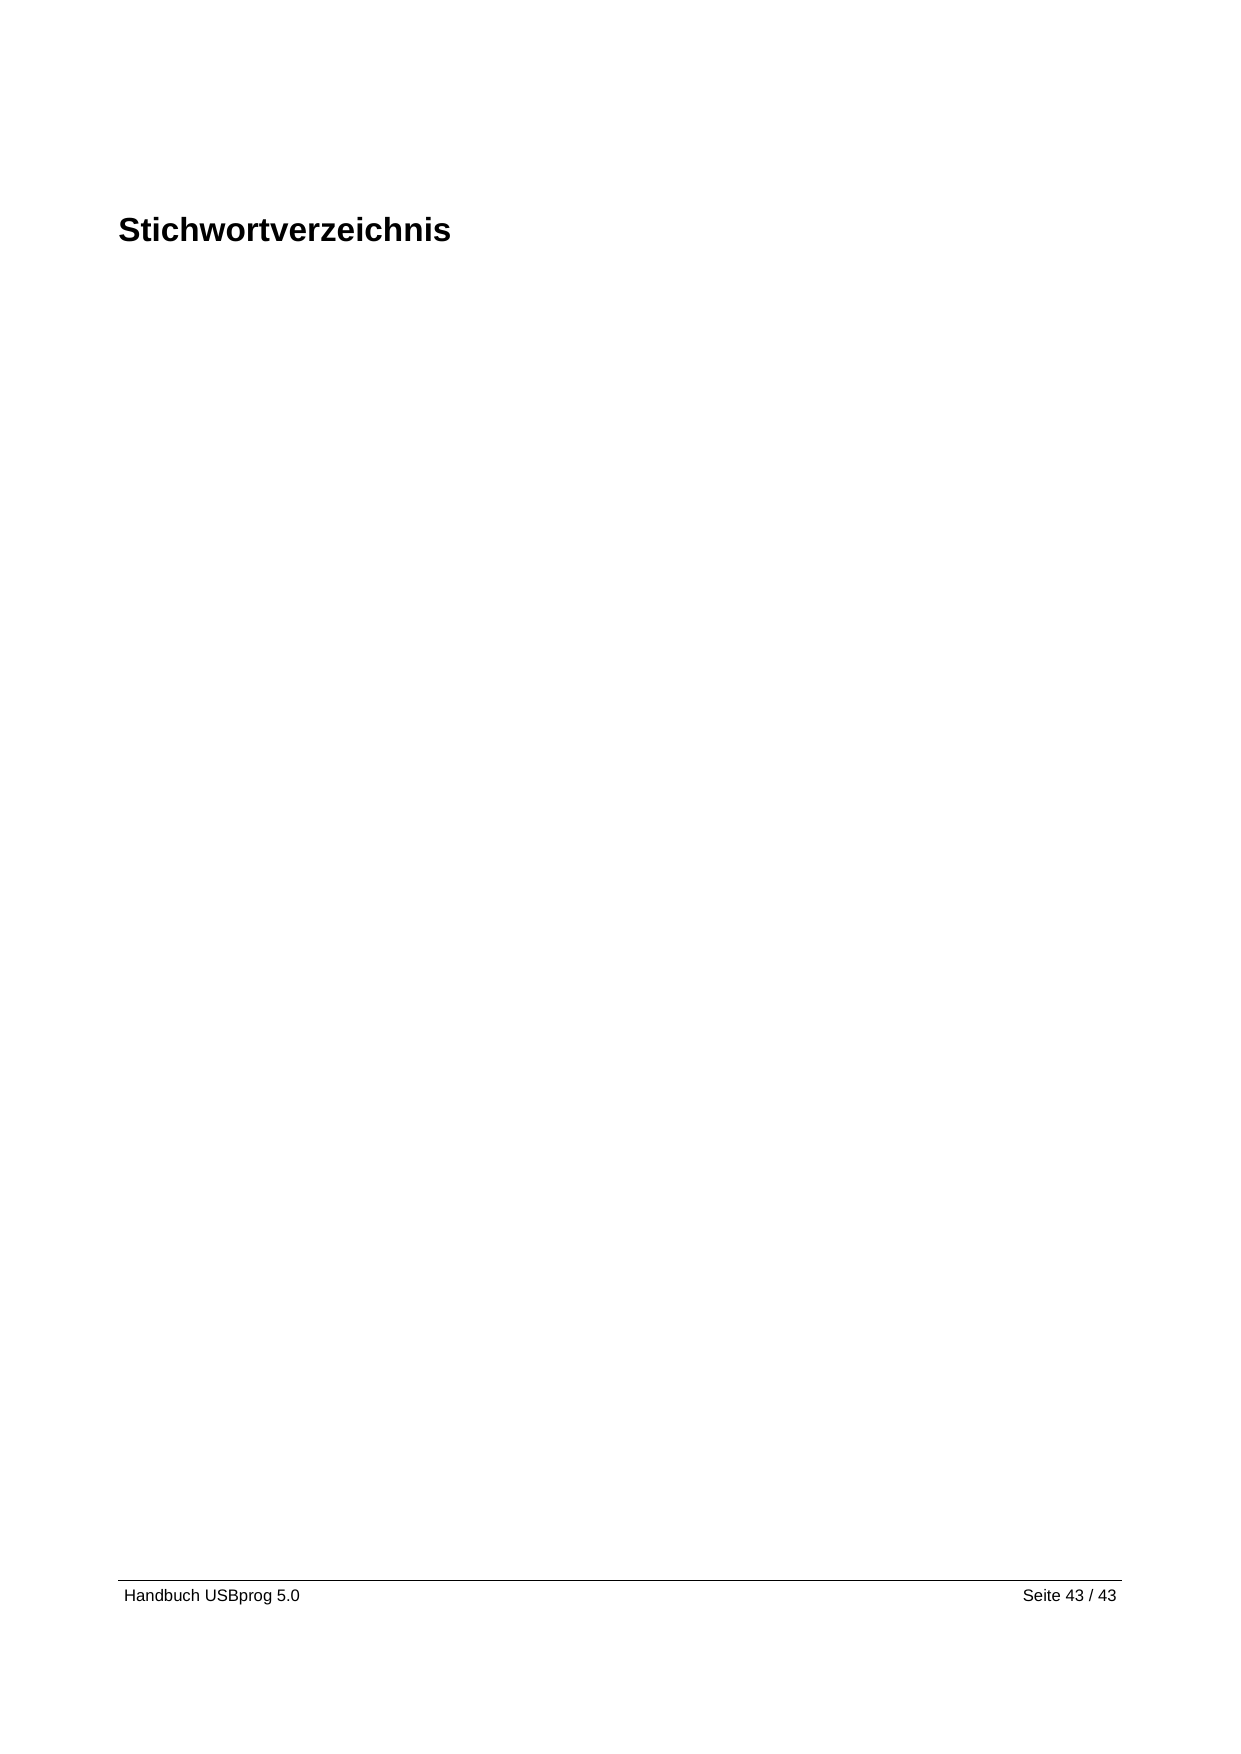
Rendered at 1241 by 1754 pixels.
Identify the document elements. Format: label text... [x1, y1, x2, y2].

subtitle Stichwortverzeichnis [118, 211, 1122, 249]
